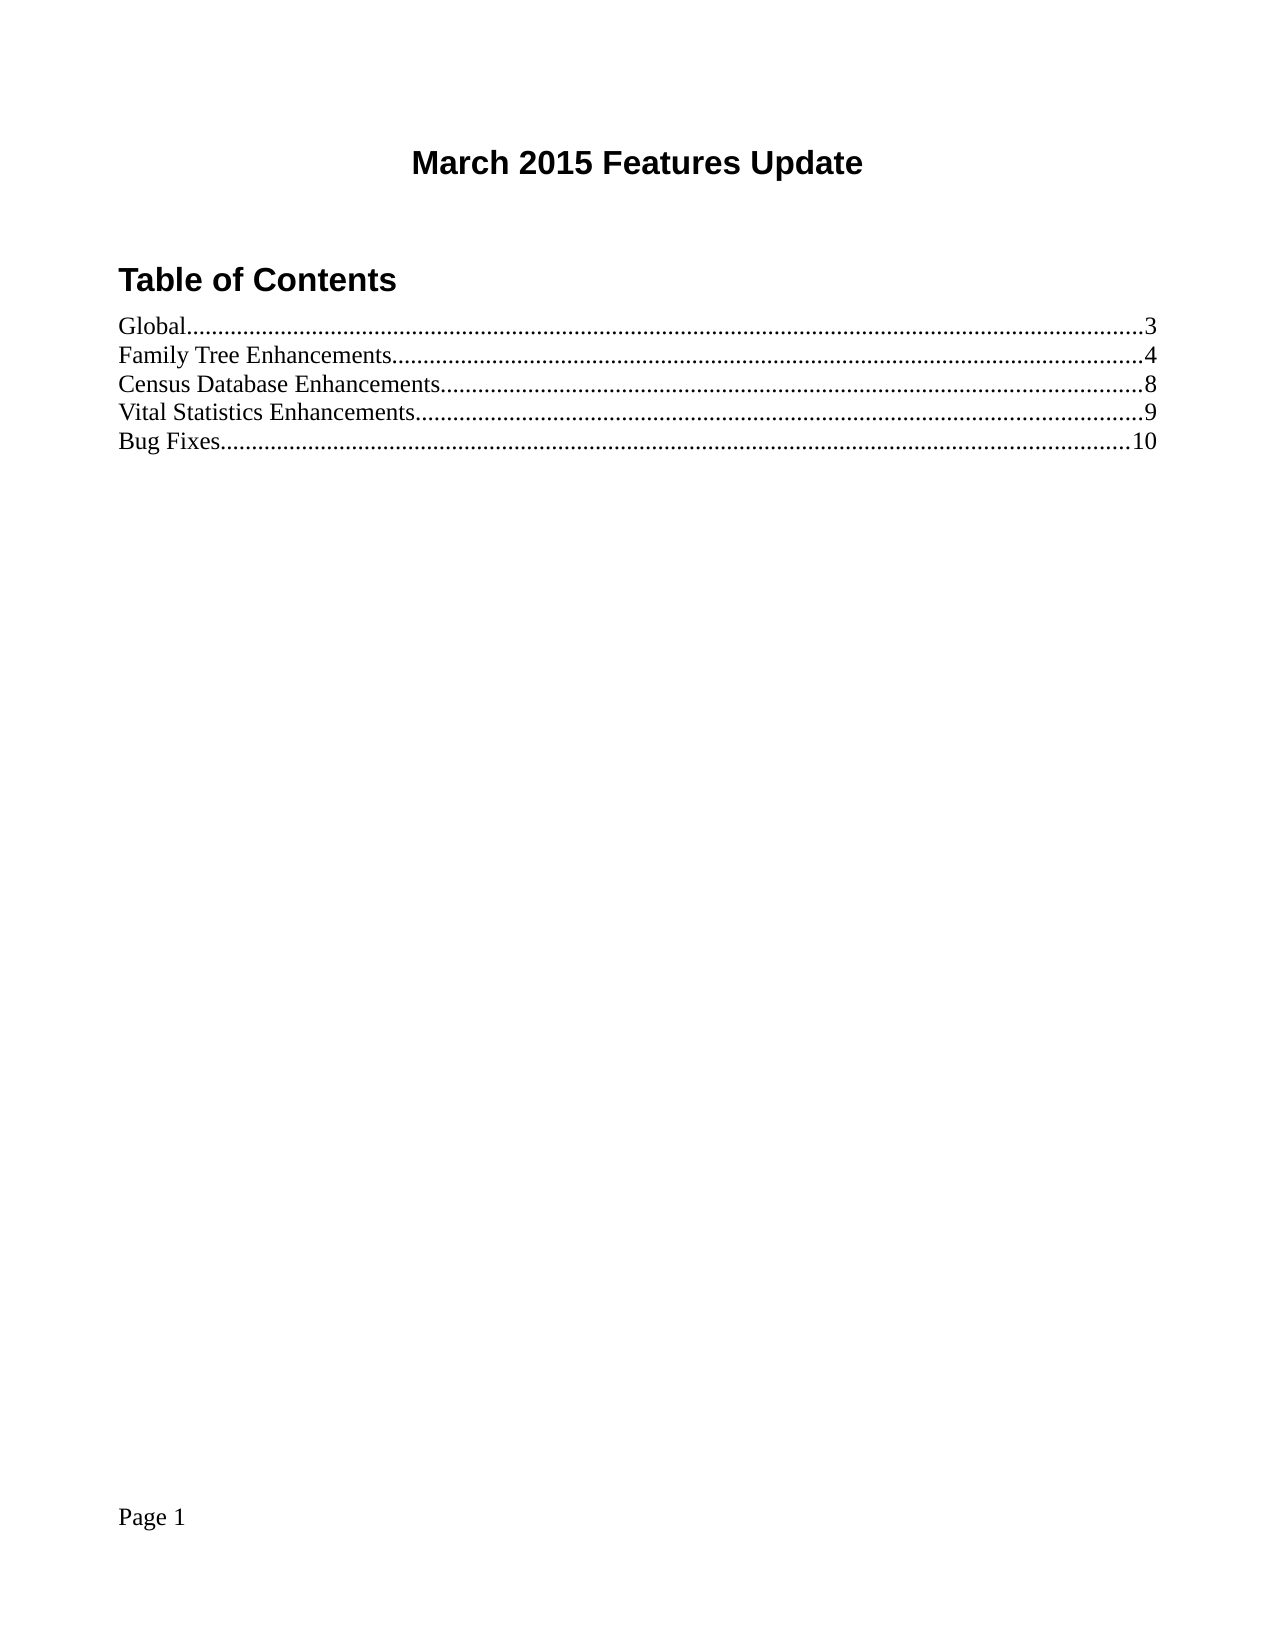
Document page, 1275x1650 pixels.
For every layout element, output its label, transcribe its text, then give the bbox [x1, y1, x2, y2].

text Bug Fixes 10 [118, 426, 1157, 455]
subtitle March 2015 Features Update [118, 143, 1157, 182]
text Census Database Enhancements 8 [118, 369, 1157, 397]
text Vital Statistics Enhancements 9 [118, 397, 1157, 426]
subtitle Table of Contents [118, 260, 1157, 299]
text Global 3 [118, 311, 1157, 340]
text Family Tree Enhancements 4 [118, 340, 1157, 369]
